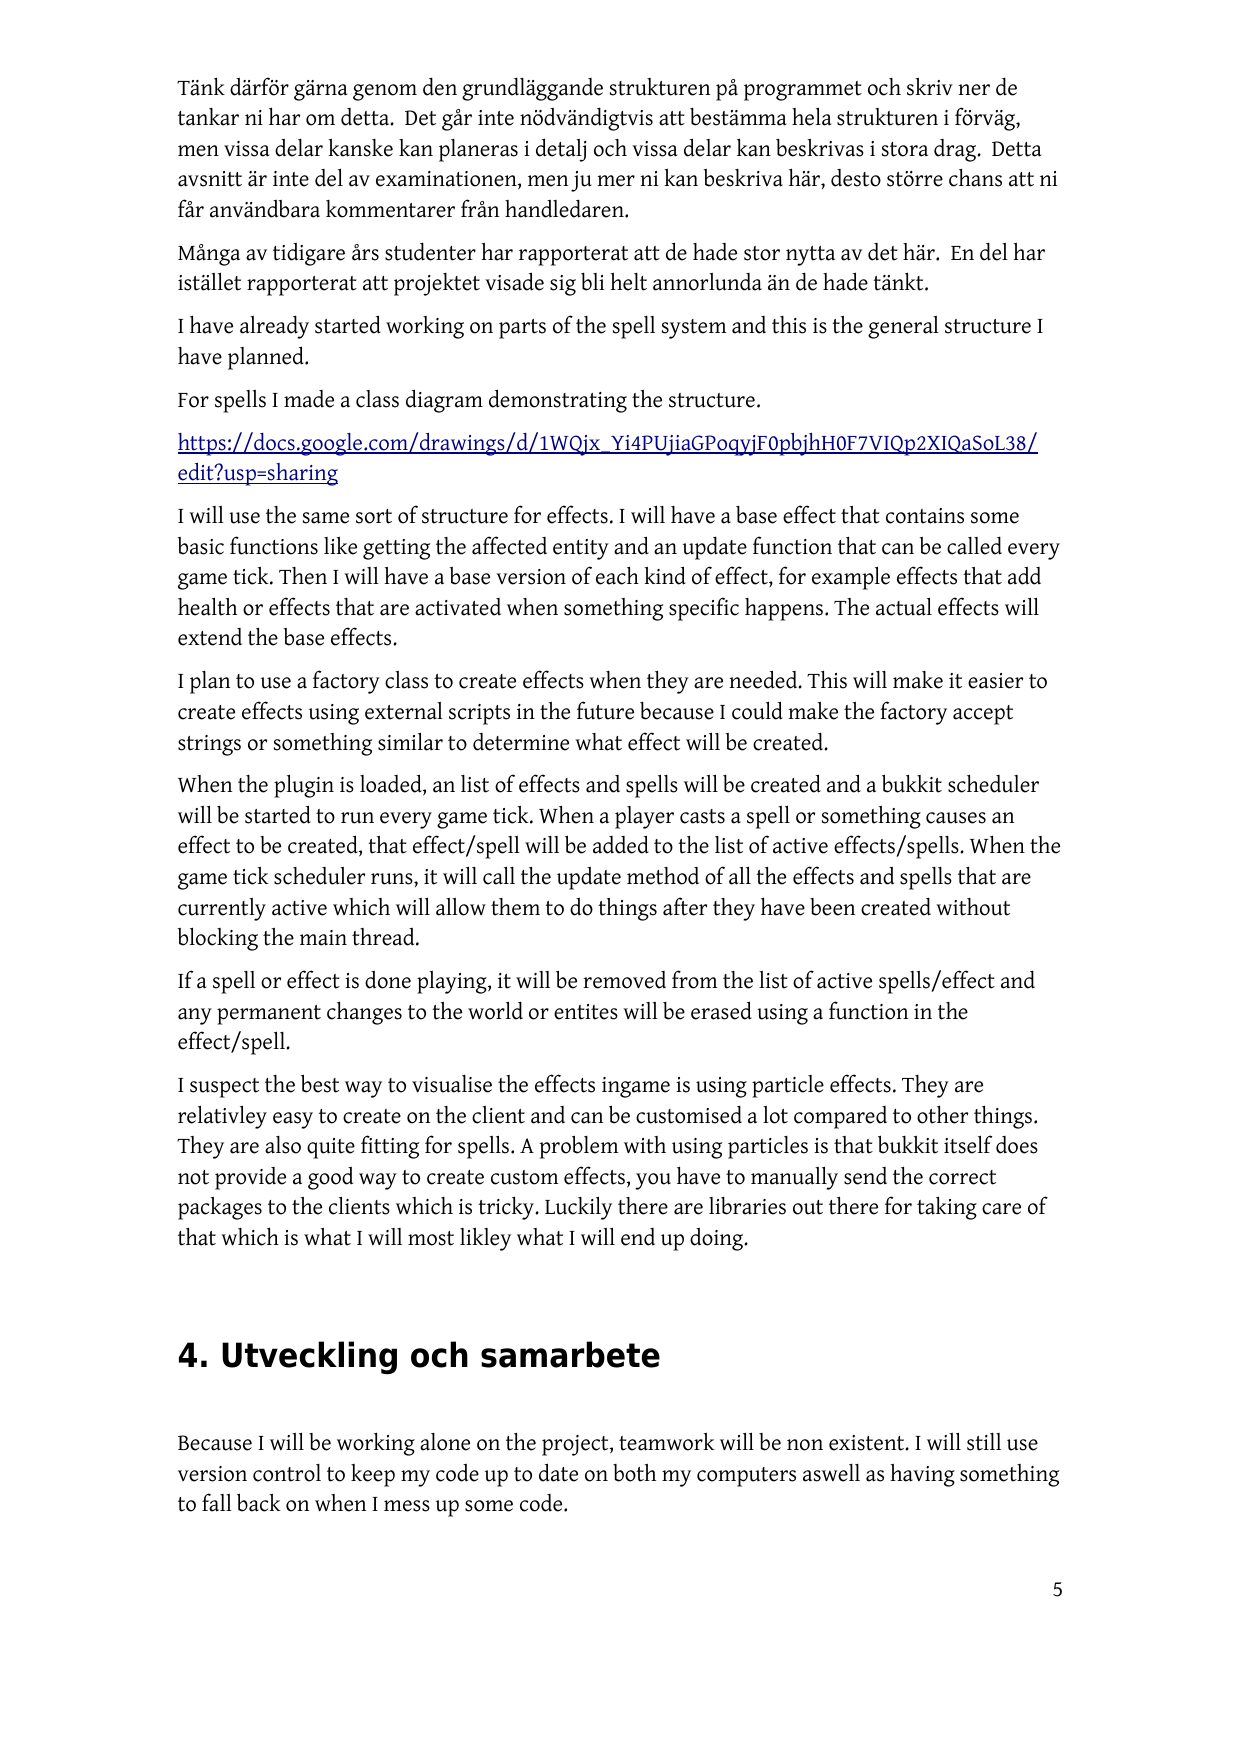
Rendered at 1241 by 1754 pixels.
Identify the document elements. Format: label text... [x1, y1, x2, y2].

text Tänk därför gärna genom den grundläggande strukturen på programmet och skriv ner de tankar ni har om detta. Det går inte nödvändigtvis att bestämma hela strukturen i förväg, men vissa delar kanske kan planeras i detalj och vissa delar kan beskrivas i stora drag. Detta avsnitt är inte del av examinationen, men ju mer ni kan beskriva här, desto större chans att ni får användbara kommentarer från handledaren. [177, 75, 1063, 224]
subtitle 4. Utveckling och samarbete [177, 1336, 1063, 1375]
text I will use the same sort of structure for effects. I will have a base effect that contains some basic functions like getting the affected entity and an update function that can be called every game tick. Then I will have a base version of each kind of effect, for example effects that add health or effects that are activated when something specific happens. The actual effects will extend the base effects. [177, 504, 1063, 652]
text I have already started working on parts of the spell system and this is the general structure I have planned. [177, 314, 1063, 371]
text I plan to use a factory class to create effects when they are needed. This will make it easier to create effects using external scripts in the future because I could make the factory accept strings or something similar to determine what effect will be created. [177, 669, 1063, 756]
text For spells I made a class diagram demonstrating the structure. [177, 387, 1063, 414]
text If a spell or effect is done playing, it will be removed from the list of active spells/effect and any permanent changes to the world or entites will be erased using a function in the effect/spell. [177, 968, 1063, 1056]
text Because I will be working alone on the project, teamwork will be non existent. I will still use version control to keep my code up to date on both my computers aswell as having something to fall back on when I mess up some code. [177, 1431, 1063, 1518]
text When the plugin is loaded, an list of effects and spells will be created and a bukkit scheduler will be started to run every game tick. When a player casts a spell or something causes an effect to be created, that effect/spell will be added to the list of active effects/spells. When the game tick scheduler runs, it will call the update method of all the effects and spells that are currently active which will allow them to do things after they have been created without blocking the main thread. [177, 773, 1063, 952]
text I suspect the best way to visualise the effects ingame is using particle effects. They are relativley easy to create on the client and can be customised a lot compared to other things. They are also quite fitting for spells. A problem with using particles is that bukkit itself does not provide a good way to create custom effects, you have to manually send the correct packages to the clients which is tricky. Luckily there are libraries out there for taking care of that which is what I will most likley what I will end up doing. [177, 1073, 1063, 1252]
text Många av tidigare års studenter har rapporterat att de hade stor nytta av det här. En del har istället rapporterat att projektet visade sig bli helt annorlunda än de hade tänkt. [177, 240, 1063, 297]
text https://docs.google.com/drawings/d/1WQjx_Yi4PUjiaGPoqyjF0pbjhH0F7VIQp2XIQaSoL38/edit?usp=sharing [177, 430, 1063, 487]
